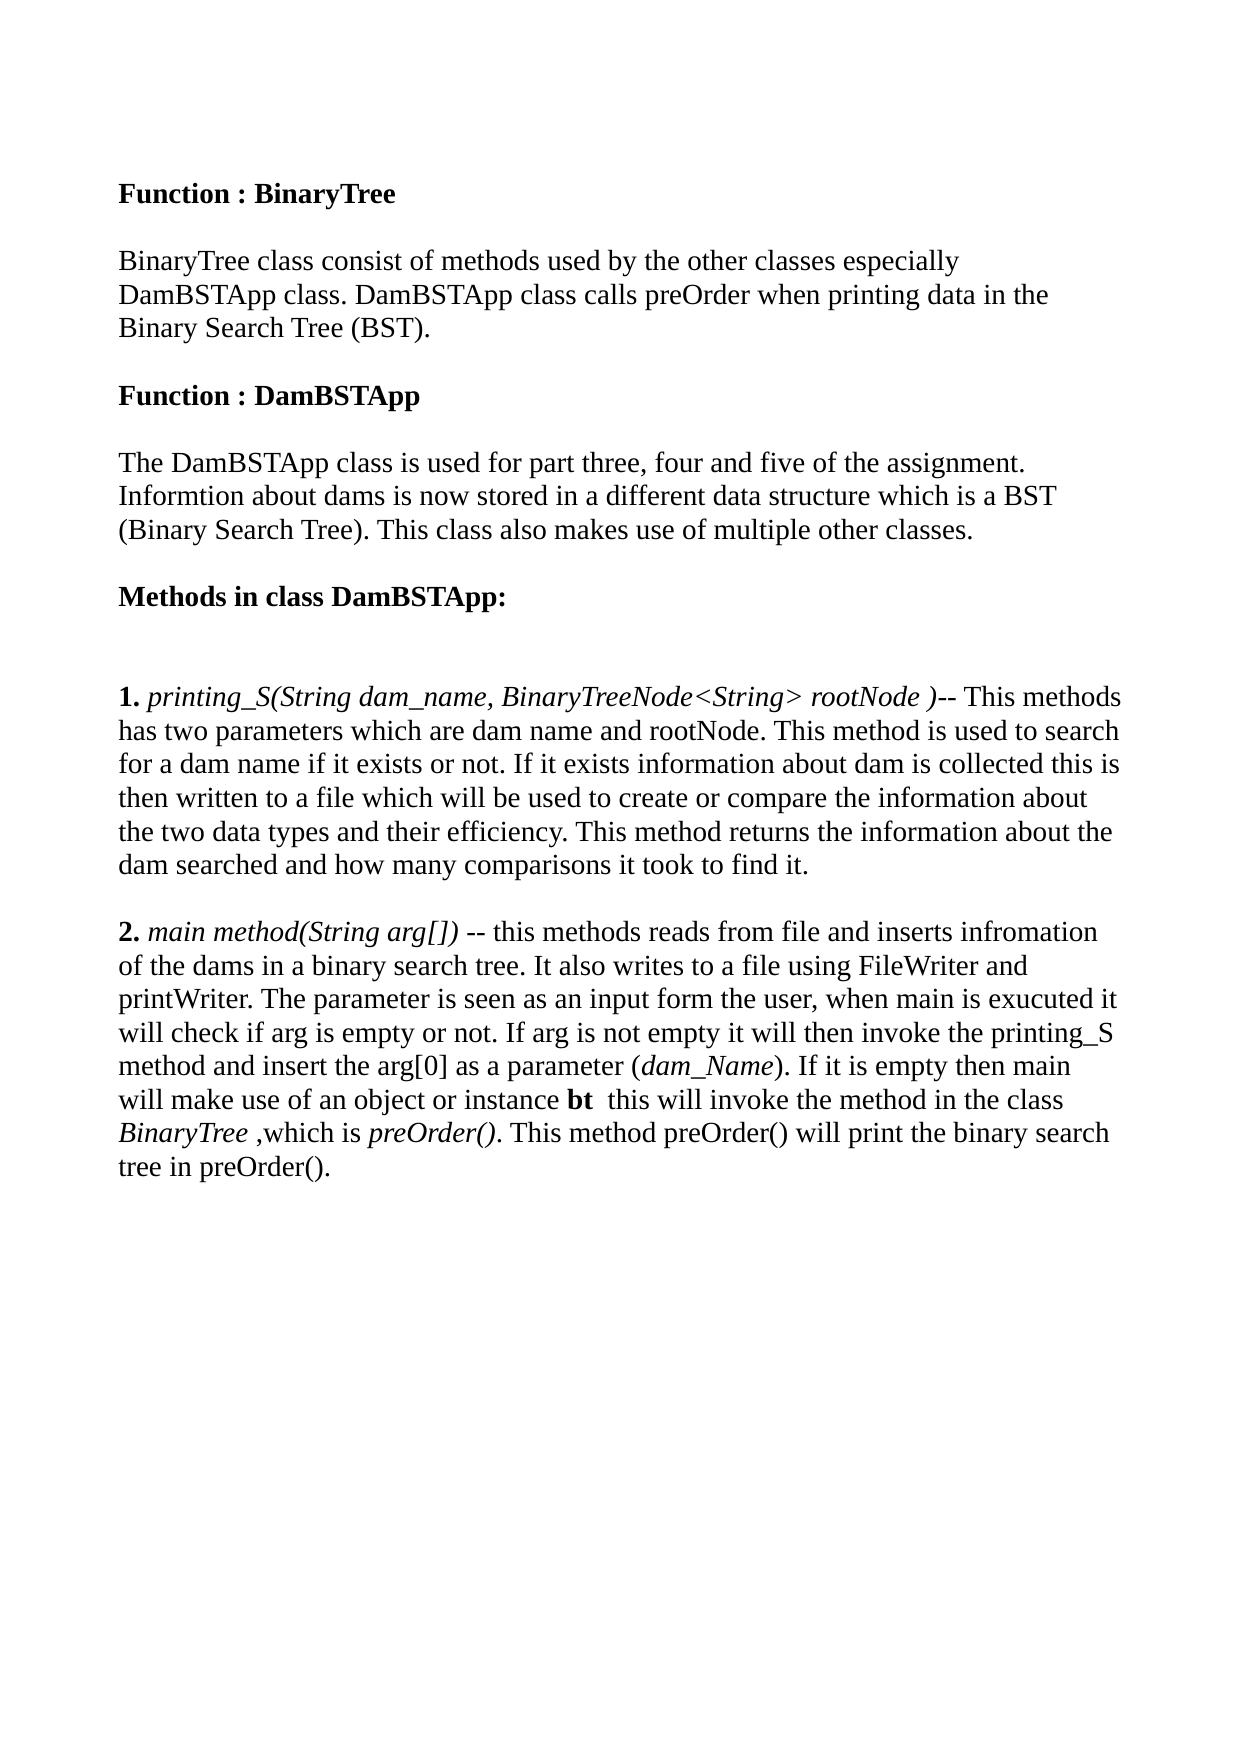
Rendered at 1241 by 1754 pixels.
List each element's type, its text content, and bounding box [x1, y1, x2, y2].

text BinaryTree class consist of methods used by the other classes especially DamBSTApp class. DamBSTApp class calls preOrder when printing data in the Binary Search Tree (BST). [118, 243, 1122, 344]
text of the dams in a binary search tree. It also writes to a file using FileWriter and [118, 948, 1122, 981]
text Methods in class DamBSTApp: [118, 579, 1122, 612]
text printWriter. The parameter is seen as an input form the user, when main is exucuted it [118, 981, 1122, 1015]
text has two parameters which are dam name and rootNode. This method is used to search [118, 713, 1122, 747]
text method and insert the arg[0] as a parameter (dam_Name). If it is empty then main [118, 1048, 1122, 1082]
text 1. printing_S(String dam_name, BinaryTreeNode<String> rootNode )-- This methods [118, 679, 1122, 713]
text will make use of an object or instance bt this will invoke the method in the class BinaryTree ,which is preOrder(). This method preOrder() will print the binary search tree in preOrder(). [118, 1082, 1122, 1183]
text Function : DamBSTApp [118, 378, 1122, 411]
text for a dam name if it exists or not. If it exists information about dam is collected this is then written to a file which will be used to create or compare the information about the two data types and their efficiency. This method returns the information about the dam searched and how many comparisons it took to find it. [118, 747, 1122, 881]
text will check if arg is empty or not. If arg is not empty it will then invoke the printing_S [118, 1015, 1122, 1048]
text Function : BinaryTree [118, 176, 1122, 210]
text 2. main method(String arg[]) -- this methods reads from file and inserts infromation [118, 914, 1122, 948]
text The DamBSTApp class is used for part three, four and five of the assignment. Informtion about dams is now stored in a different data structure which is a BST (Binary Search Tree). This class also makes use of multiple other classes. [118, 445, 1122, 545]
